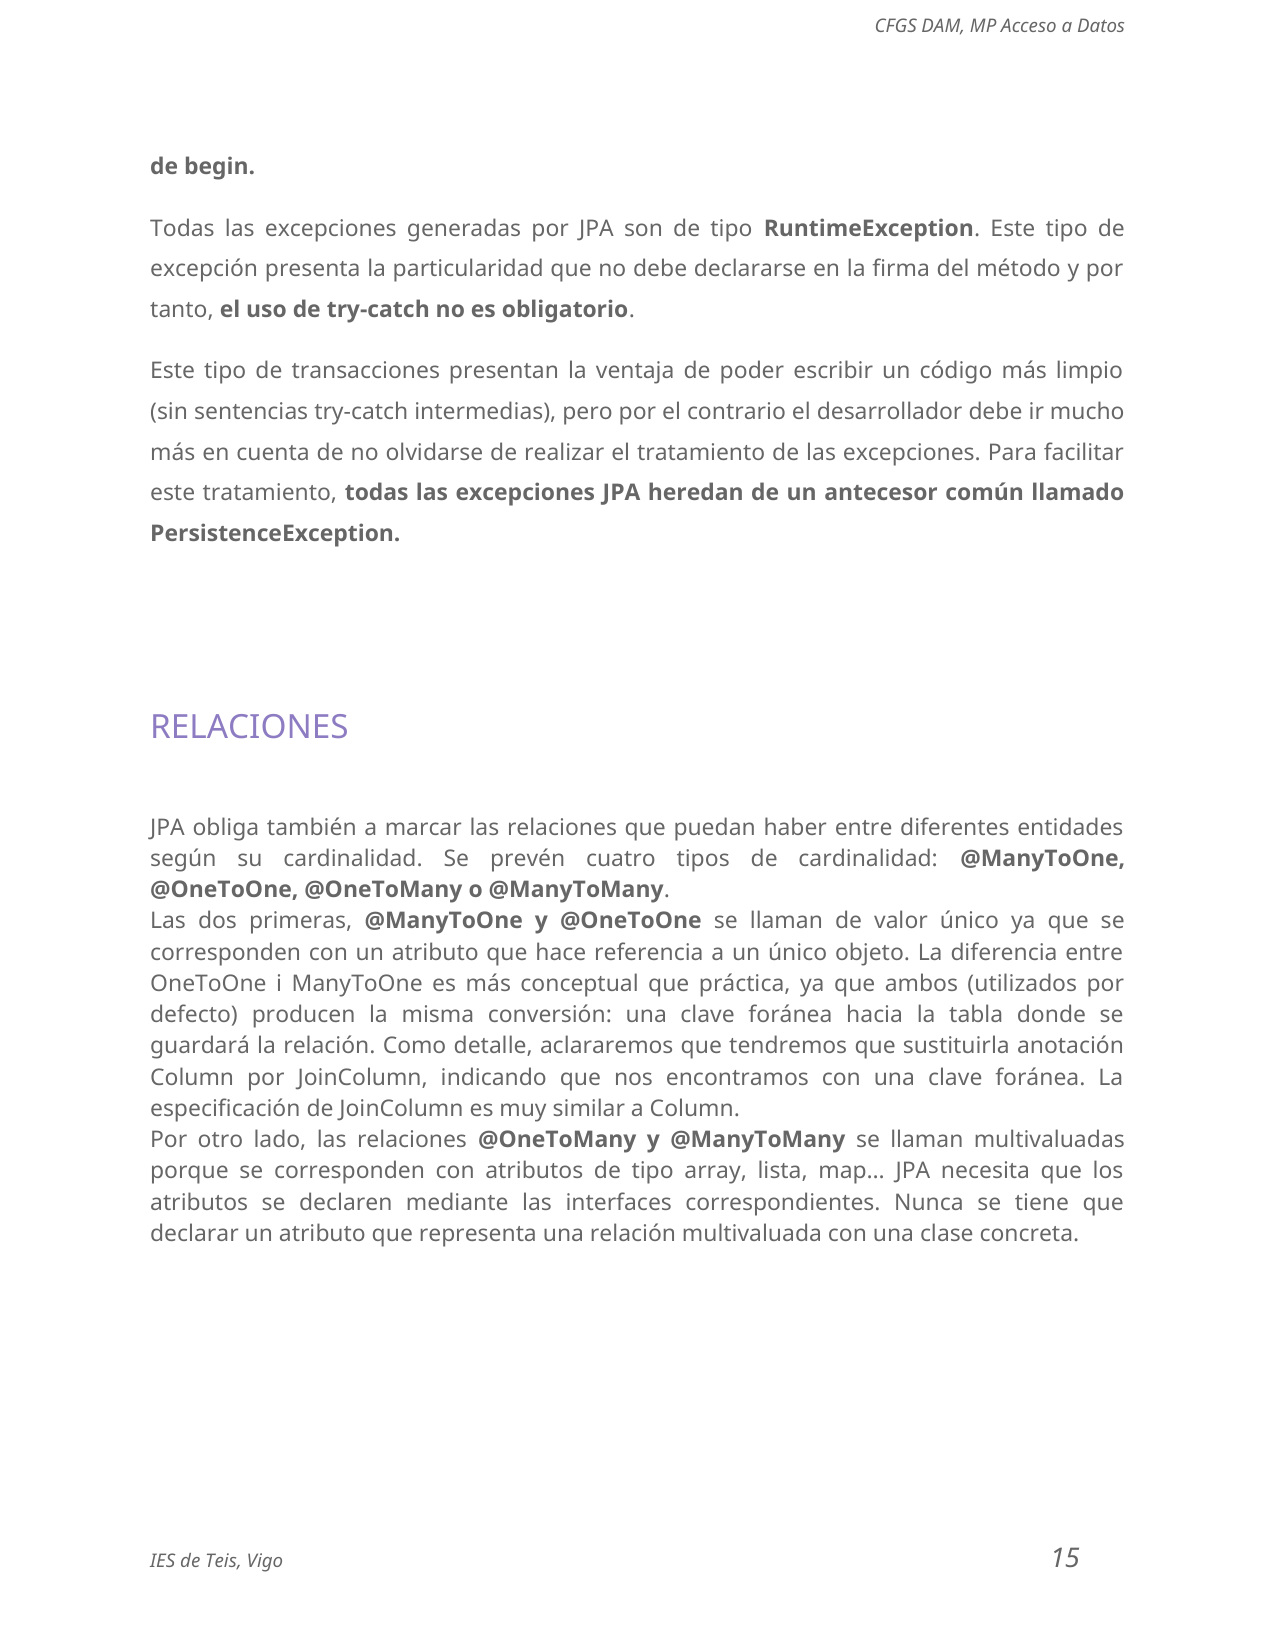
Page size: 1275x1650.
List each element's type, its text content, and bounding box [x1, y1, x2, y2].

text de begin. [150, 150, 1125, 181]
text Todas las excepciones generadas por JPA son de tipo RuntimeException. Este tipo de excepción presenta la particularidad que no debe declararse en la firma del método y por tanto, el uso de try-catch no es obligatorio. [150, 211, 1125, 324]
text Las dos primeras, @ManyToOne y @OneToOne se llaman de valor único ya que se corresponden con un atributo que hace referencia a un único objeto. La diferencia entre OneToOne i ManyToOne es más conceptual que práctica, ya que ambos (utilizados por defecto) producen la misma conversión: una clave foránea hacia la tabla donde se guardará la relación. Como detalle, aclararemos que tendremos que sustituirla anotación Column por JoinColumn, indicando que nos encontramos con una clave foránea. La especificación de JoinColumn es muy similar a Column. [150, 904, 1125, 1123]
text JPA obliga también a marcar las relaciones que puedan haber entre diferentes entidades según su cardinalidad. Se prevén cuatro tipos de cardinalidad: @ManyToOne, @OneToOne, @OneToMany o @ManyToMany. [150, 811, 1125, 904]
text Este tipo de transacciones presentan la ventaja de poder escribir un código más limpio (sin sentencias try-catch intermedias), pero por el contrario el desarrollador debe ir mucho más en cuenta de no olvidarse de realizar el tratamiento de las excepciones. Para facilitar este tratamiento, todas las excepciones JPA heredan de un antecesor común llamado PersistenceException. [150, 354, 1125, 548]
text Por otro lado, las relaciones @OneToMany y @ManyToMany se llaman multivaluadas porque se corresponden con atributos de tipo array, lista, map… JPA necesita que los atributos se declaren mediante las interfaces correspondientes. Nunca se tiene que declarar un atributo que representa una relación multivaluada con una clase concreta. [150, 1123, 1125, 1248]
subtitle RELACIONES [150, 703, 1125, 748]
